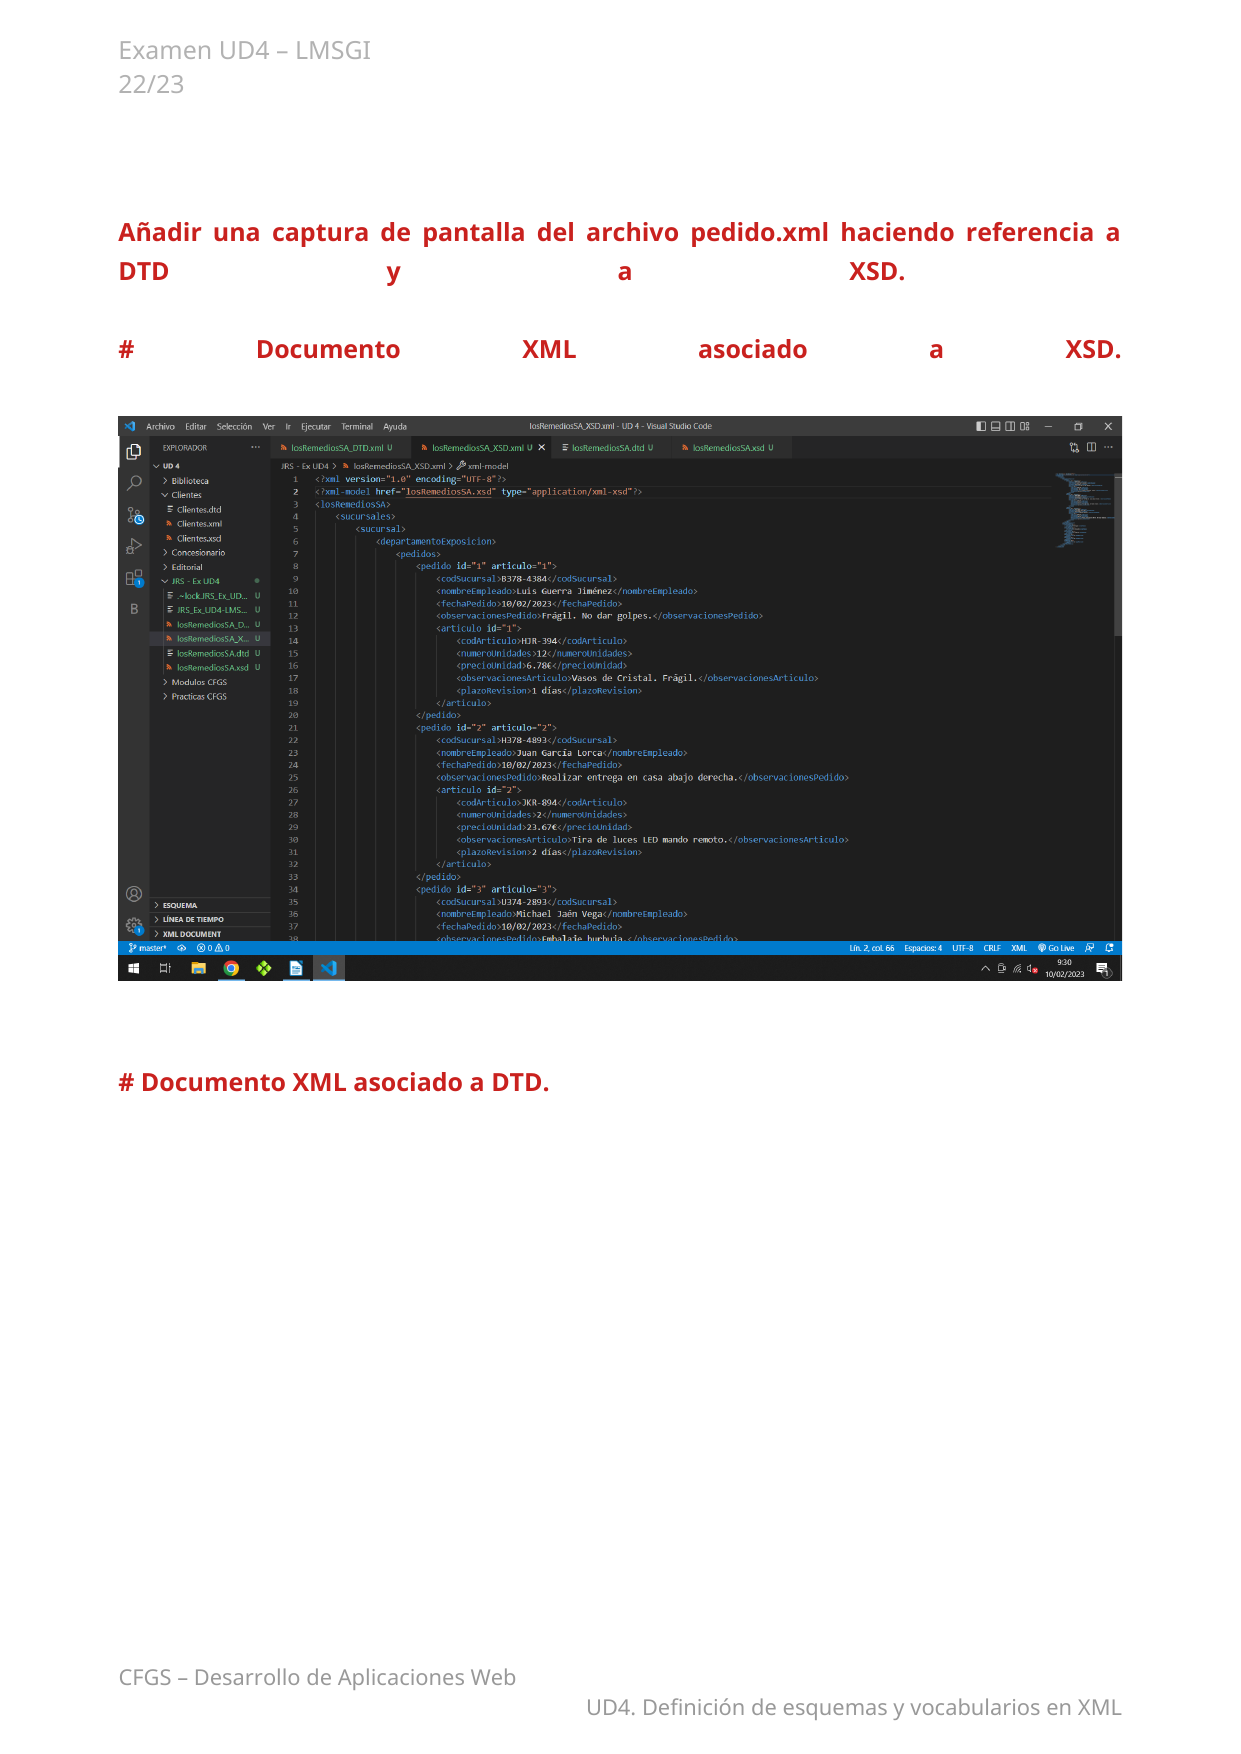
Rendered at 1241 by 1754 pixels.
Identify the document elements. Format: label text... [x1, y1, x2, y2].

text Añadir una captura de pantalla del archivo pedido.xml haciendo referencia a DTD y a XSD. # Documento XML asociado a XSD. [118, 214, 1122, 405]
text # Documento XML asociado a DTD. [118, 1064, 1122, 1137]
picture [118, 416, 1123, 981]
